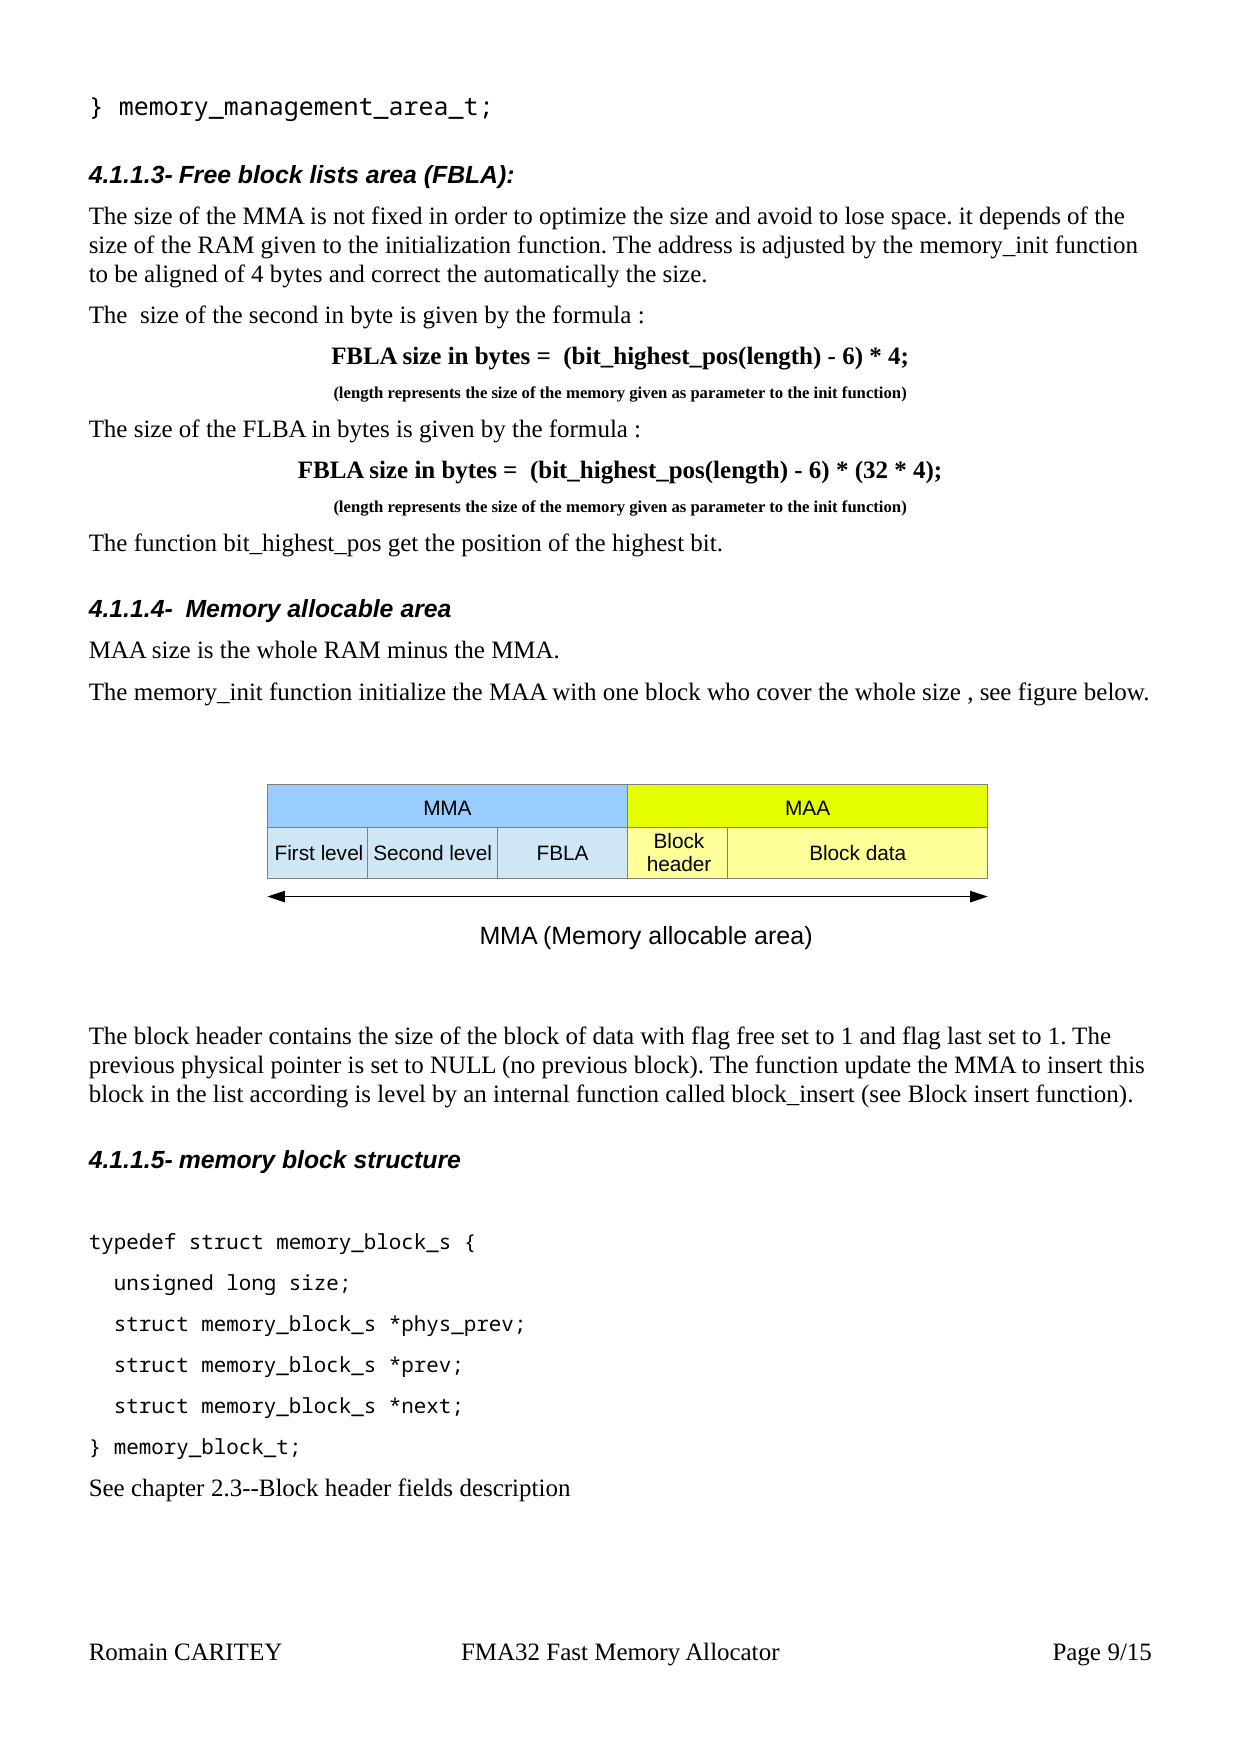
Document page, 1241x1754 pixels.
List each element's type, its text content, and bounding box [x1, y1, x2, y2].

text unsigned long size; [88, 1268, 1152, 1297]
text MAA size is the whole RAM minus the MMA. [88, 636, 1152, 664]
text typedef struct memory_block_s { [88, 1227, 1152, 1256]
text See chapter 2.3-Block header fields description [88, 1473, 1152, 1502]
subtitle Memory allocable area [88, 594, 1152, 623]
text The memory_init function initialize the MAA with one block who cover the whole size , see figure below. [88, 677, 1152, 706]
text The block header contains the size of the block of data with flag free set to 1 and flag last set to 1. The previous physical pointer is set to NULL (no previous block). The function update the MMA to insert this block in the list according is level by an internal function called block_insert (see Block insert function). [88, 1021, 1152, 1108]
text (length represents the size of the memory given as parameter to the init function) [88, 497, 1152, 516]
text } memory_block_t; [88, 1432, 1152, 1461]
text The size of the second in byte is given by the formula : [88, 300, 1152, 329]
text struct memory_block_s *prev; [88, 1350, 1152, 1379]
text FBLA size in bytes = (bit_highest_pos(length) - 6) * 4; [88, 341, 1152, 370]
text struct memory_block_s *phys_prev; [88, 1309, 1152, 1338]
subtitle Free block lists area (FBLA): [88, 160, 1152, 189]
text } memory_management_area_t; [88, 88, 1152, 123]
subtitle memory block structure [88, 1145, 1152, 1174]
text struct memory_block_s *next; [88, 1391, 1152, 1420]
text (length represents the size of the memory given as parameter to the init function) [88, 382, 1152, 402]
text The size of the FLBA in bytes is given by the formula : [88, 414, 1152, 443]
text The function bit_highest_pos get the position of the highest bit. [88, 528, 1152, 557]
text FBLA size in bytes = (bit_highest_pos(length) - 6) * (32 * 4); [88, 455, 1152, 484]
text The size of the MMA is not fixed in order to optimize the size and avoid to lose space. it depends of the size of the RAM given to the initialization function. The address is adjusted by the memory_init function to be aligned of 4 bytes and correct the automatically the size. [88, 201, 1152, 287]
